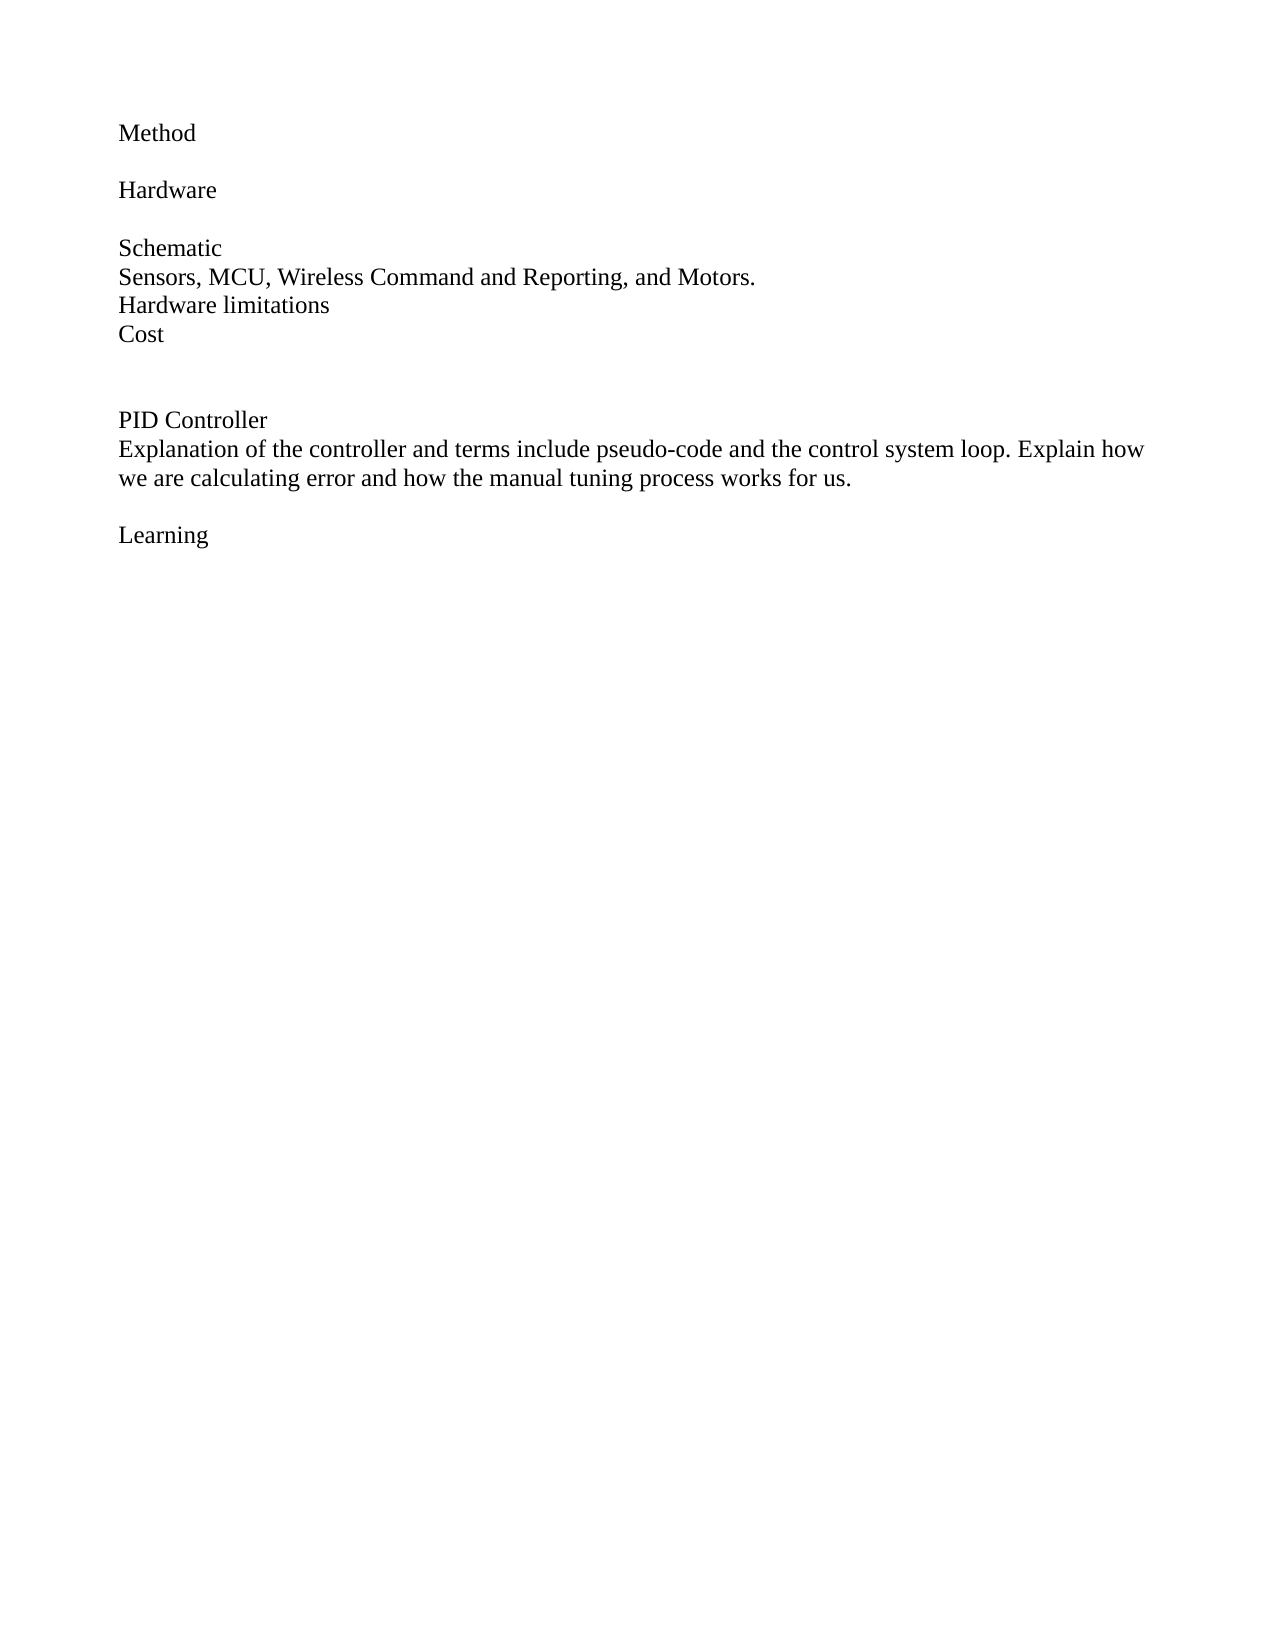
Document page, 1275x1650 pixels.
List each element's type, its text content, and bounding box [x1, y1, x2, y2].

text Hardware [118, 176, 1157, 204]
text Explanation of the controller and terms include pseudo-code and the control system loop. Explain how we are calculating error and how the manual tuning process works for us. [118, 434, 1157, 492]
text Learning [118, 521, 1157, 549]
text Cost [118, 319, 1157, 348]
text PID Controller [118, 406, 1157, 434]
text Method [118, 118, 1157, 147]
text Hardware limitations [118, 291, 1157, 319]
text Sensors, MCU, Wireless Command and Reporting, and Motors. [118, 262, 1157, 291]
text Schematic [118, 233, 1157, 262]
